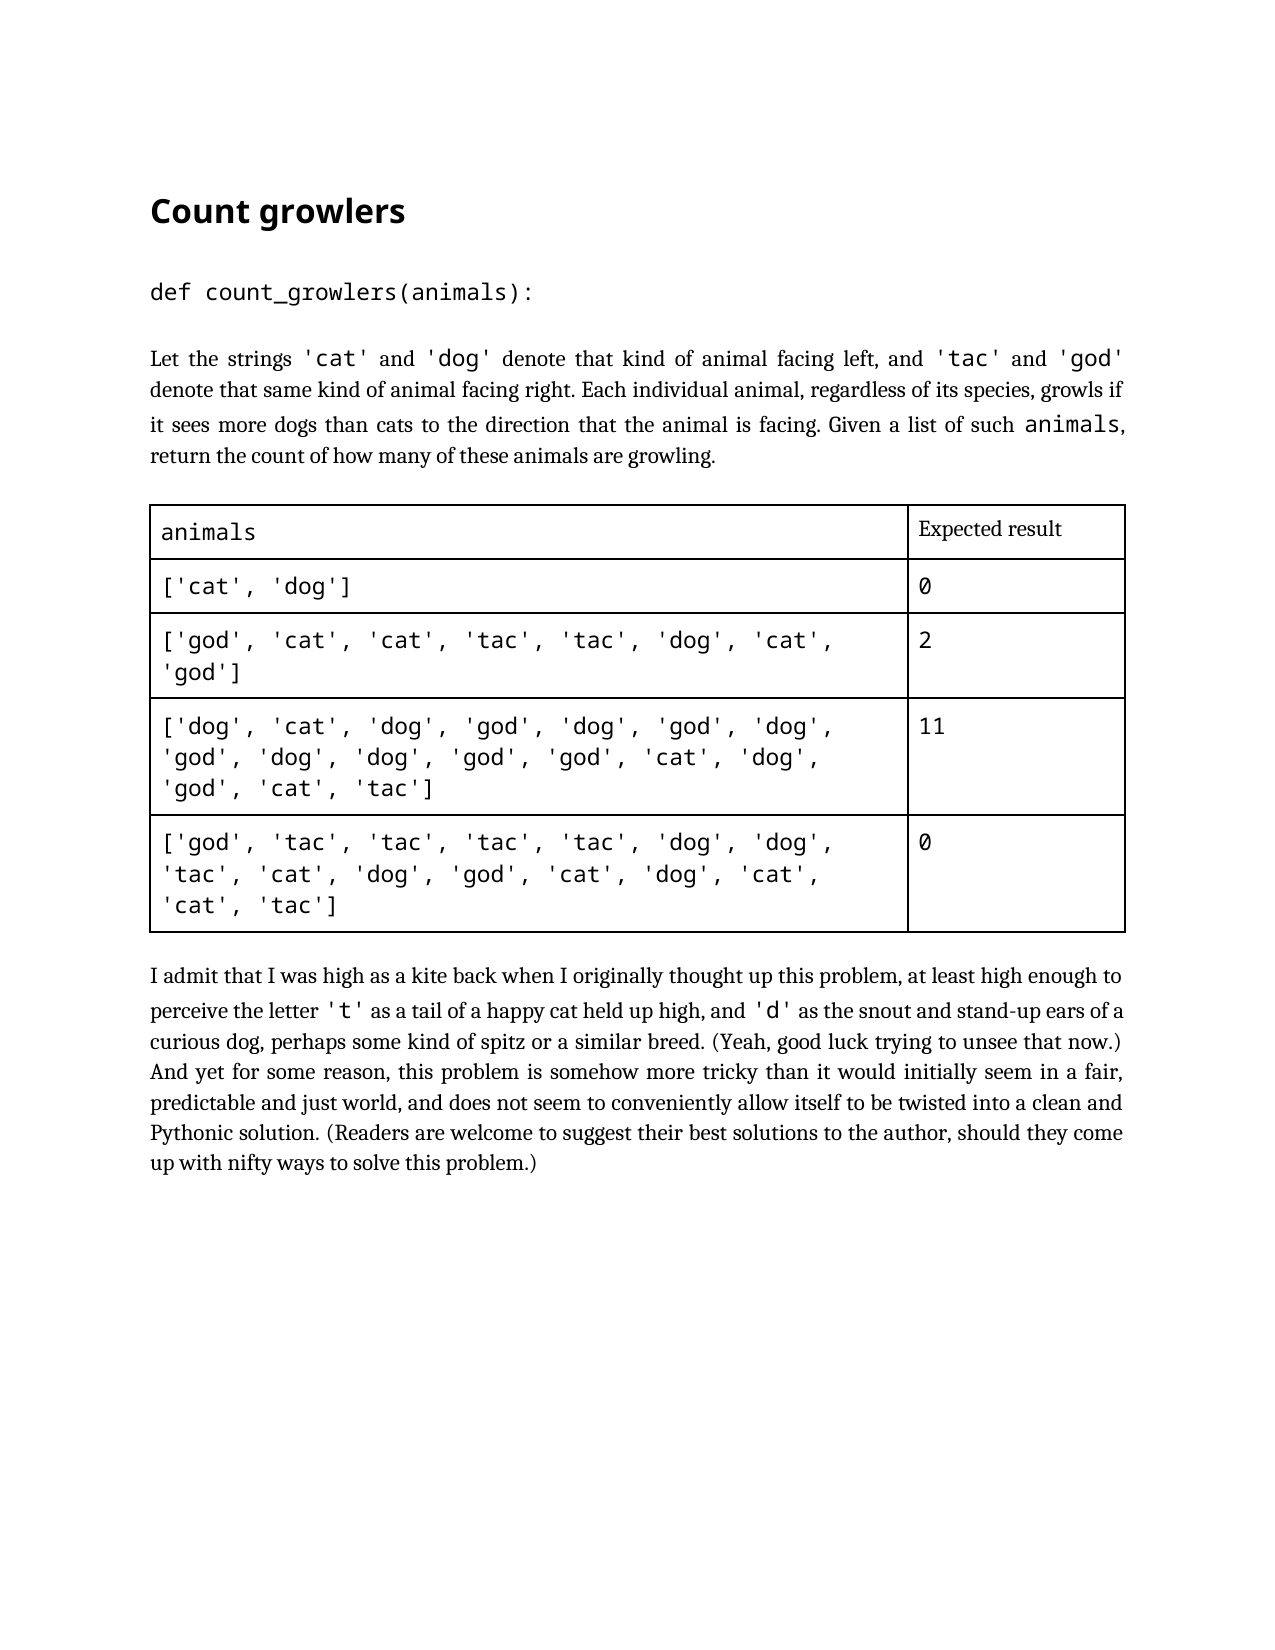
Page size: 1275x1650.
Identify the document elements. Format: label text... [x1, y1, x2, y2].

table_cell 2 [909, 614, 1124, 697]
text I admit that I was high as a kite back when I originally thought up this problem, at least high enough to perceive the letter 't' as a tail of a happy cat held up high, and 'd' as the snout and stand-up ears of a curious dog, perhaps some kind of spitz or a similar breed. (Yeah, good luck trying to unsee that now.) And yet for some reason, this problem is somehow more tricky than it would initially seem in a fair, predictable and just world, and does not seem to conveniently allow itself to be twisted into a clean and Pythonic solution. (Readers are welcome to suggest their best solutions to the author, should they come up with nifty ways to solve this problem.) [150, 963, 1125, 1176]
table_cell 11 [909, 699, 1124, 814]
table_cell 0 [909, 560, 1124, 612]
table_cell ['god', 'tac', 'tac', 'tac', 'tac', 'dog', 'dog', 'tac', 'cat', 'dog', 'god', 'cat', 'dog', 'cat', 'cat', 'tac'] [151, 816, 907, 931]
subtitle Count growlers [150, 187, 1125, 233]
table_cell ['cat', 'dog'] [151, 560, 907, 612]
table_cell 0 [909, 816, 1124, 931]
text def count_growlers(animals): [150, 276, 1125, 307]
table_header Expected result [909, 506, 1124, 558]
table_cell ['god', 'cat', 'cat', 'tac', 'tac', 'dog', 'cat', 'god'] [151, 614, 907, 697]
table_cell ['dog', 'cat', 'dog', 'god', 'dog', 'god', 'dog', 'god', 'dog', 'dog', 'god', 'god', 'cat', 'dog', 'god', 'cat', 'tac'] [151, 699, 907, 814]
text Let the strings 'cat' and 'dog' denote that kind of animal facing left, and 'tac' and 'god' denote that same kind of animal facing right. Each individual animal, regardless of its species, growls if it sees more dogs than cats to the direction that the animal is facing. Given a list of such animals, return the count of how many of these animals are growling. [150, 342, 1125, 469]
table_header animals [151, 506, 907, 558]
